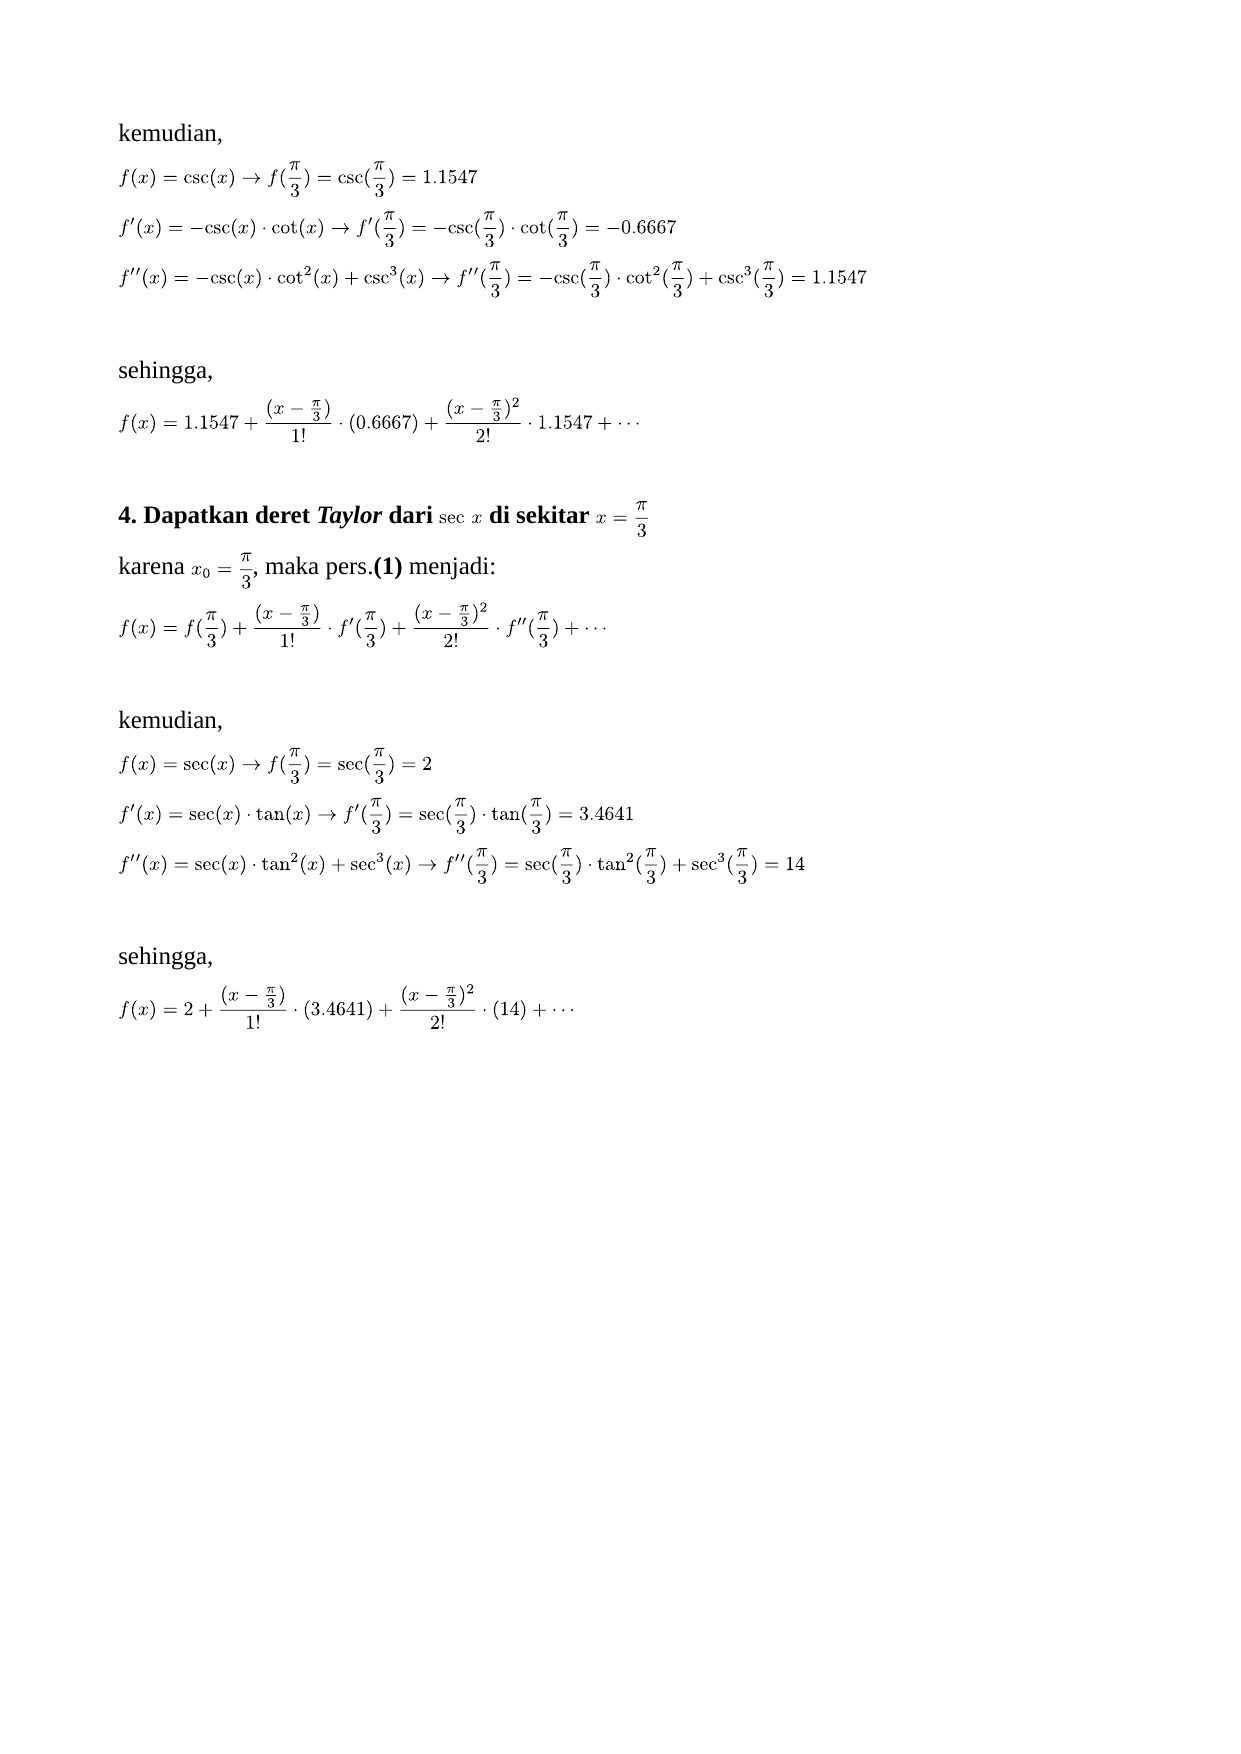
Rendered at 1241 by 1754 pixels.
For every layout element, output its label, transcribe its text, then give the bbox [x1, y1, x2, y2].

text sehingga, [118, 941, 1122, 970]
list Dapatkan deret Taylor dari di sekitar [118, 500, 1122, 537]
text karena , maka pers.(1) menjadi: [118, 551, 1122, 588]
text kemudian, [118, 705, 1122, 733]
text kemudian, [118, 118, 1122, 147]
text sehingga, [118, 355, 1122, 383]
